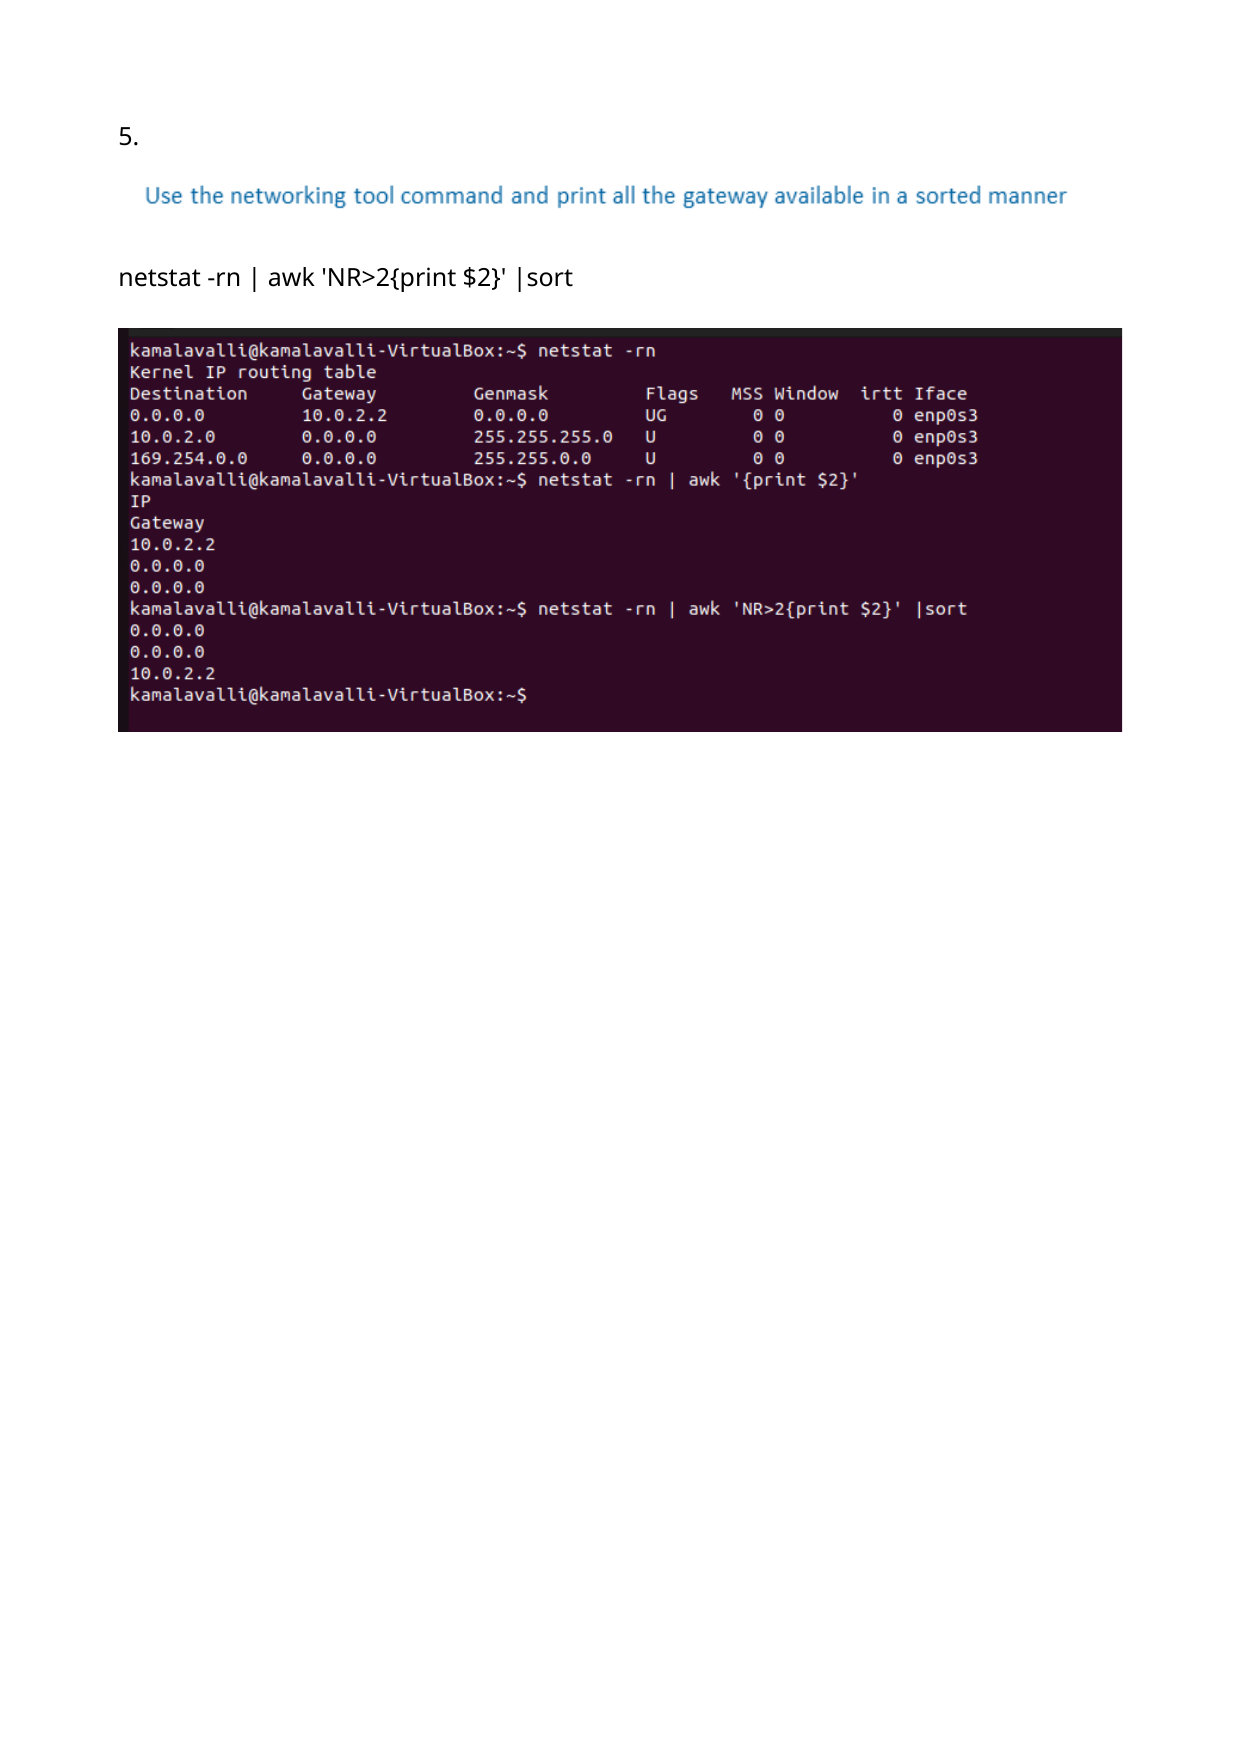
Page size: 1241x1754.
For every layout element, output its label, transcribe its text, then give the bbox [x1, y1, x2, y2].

picture [124, 174, 1082, 226]
text netstat -rn | awk 'NR>2{print $2}' |sort [118, 260, 1122, 294]
text 5. [118, 118, 1122, 152]
picture [118, 328, 1123, 732]
